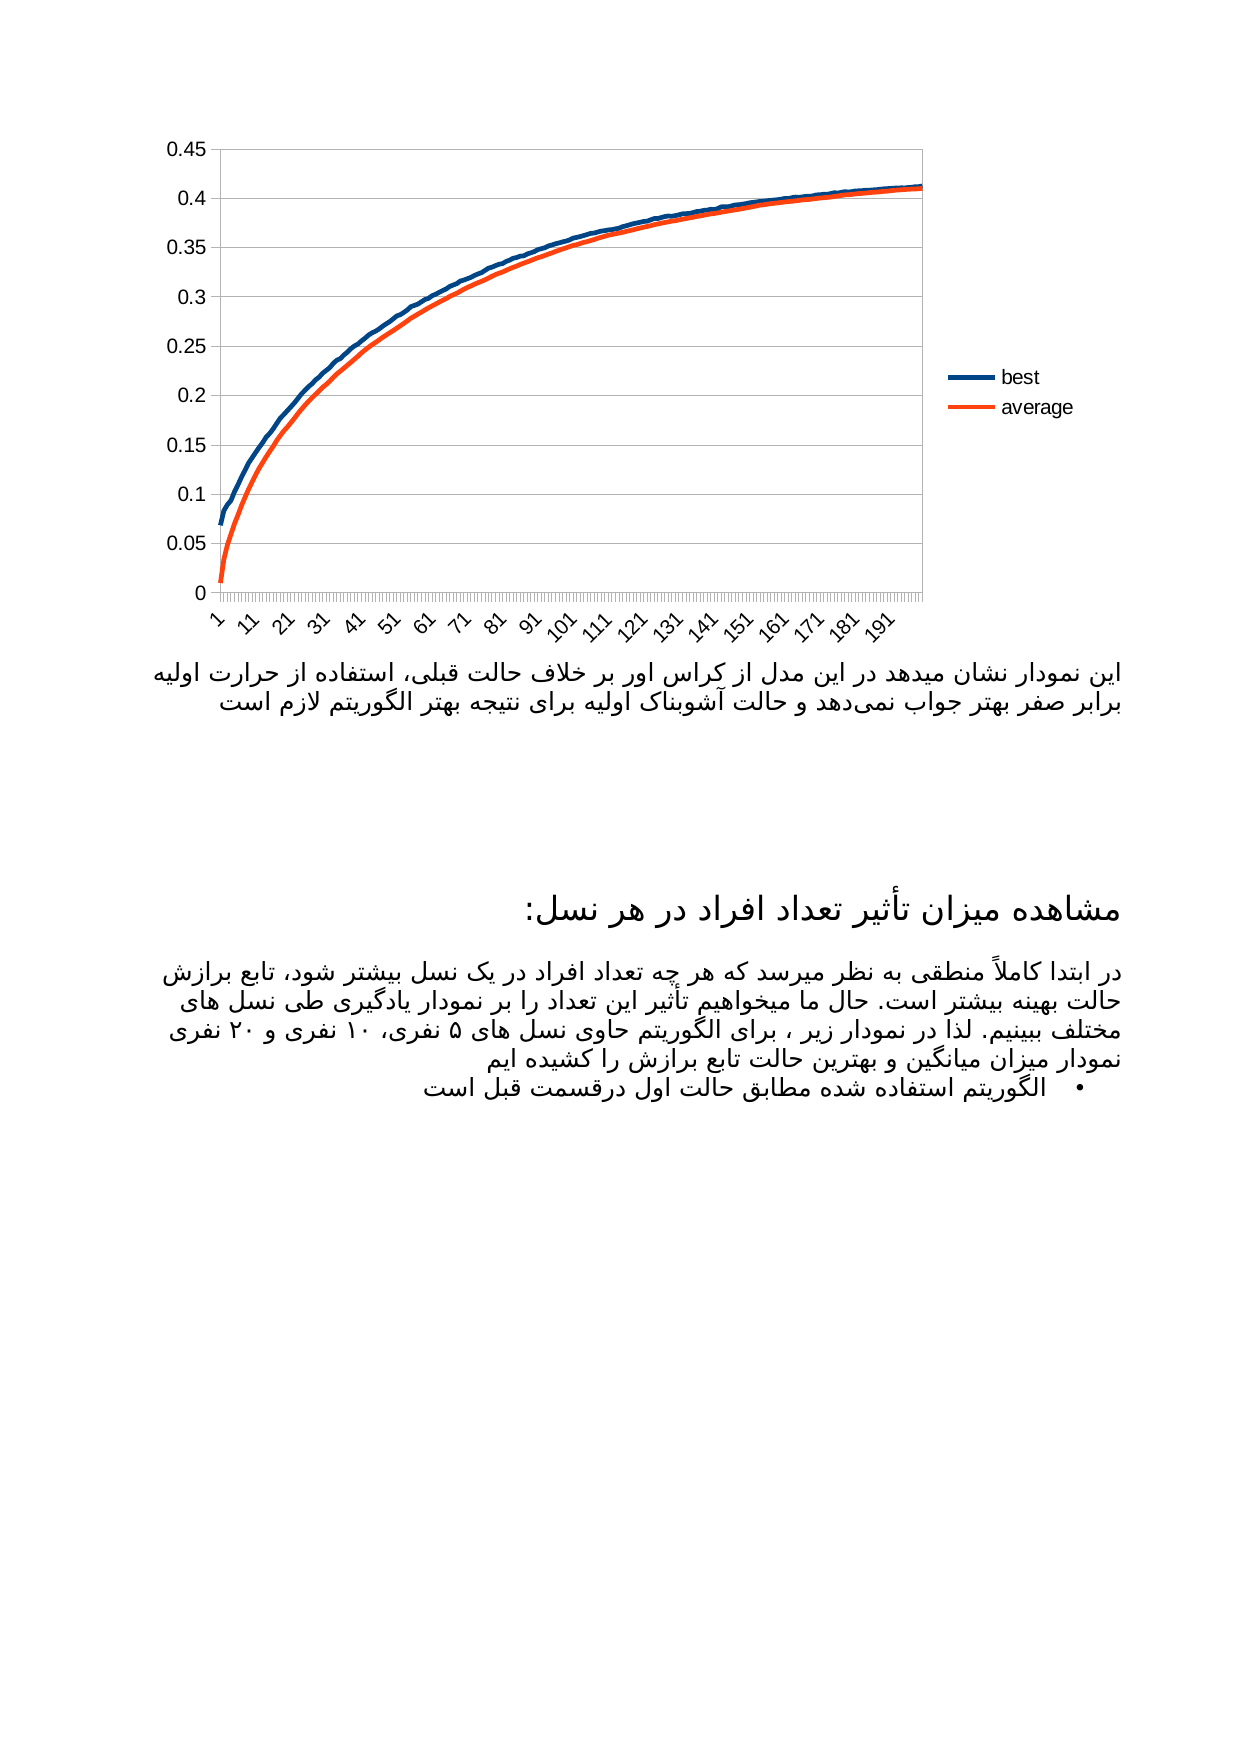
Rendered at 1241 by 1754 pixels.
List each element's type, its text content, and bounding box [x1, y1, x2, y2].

text مشاهده میزان تأثیر تعداد افراد در هر نسل: [118, 889, 1122, 928]
list الگوریتم استفاده شده مطابق حالت اول درقسمت قبل است [118, 1073, 1084, 1103]
text در ابتدا کاملاً منطقی به نظر میرسد که هر چه تعداد افراد در یک نسل بیشتر شود، تابع برازش حالت بهینه بیشتر است. حال ما میخواهیم تأثیر این تعداد را بر نمودار یادگیری طی نسل های مختلف ببینیم. لذا در نمودار زیر ، برای الگوریتم حاوی نسل های ۵ نفری‌، ۱۰ نفری و ۲۰ نفری نمودار میزان میانگین و بهترین حالت تابع برازش را کشیده ایم [118, 957, 1122, 1073]
text این نمودار نشان میدهد در این مدل از کراس اور بر خلاف حالت قبلی، استفاده از حرارت اولیه برابر صفر بهتر جواب نمی‌دهد و حالت آشوبناک اولیه برای نتیجه بهتر الگوریتم لازم است [118, 127, 1122, 717]
